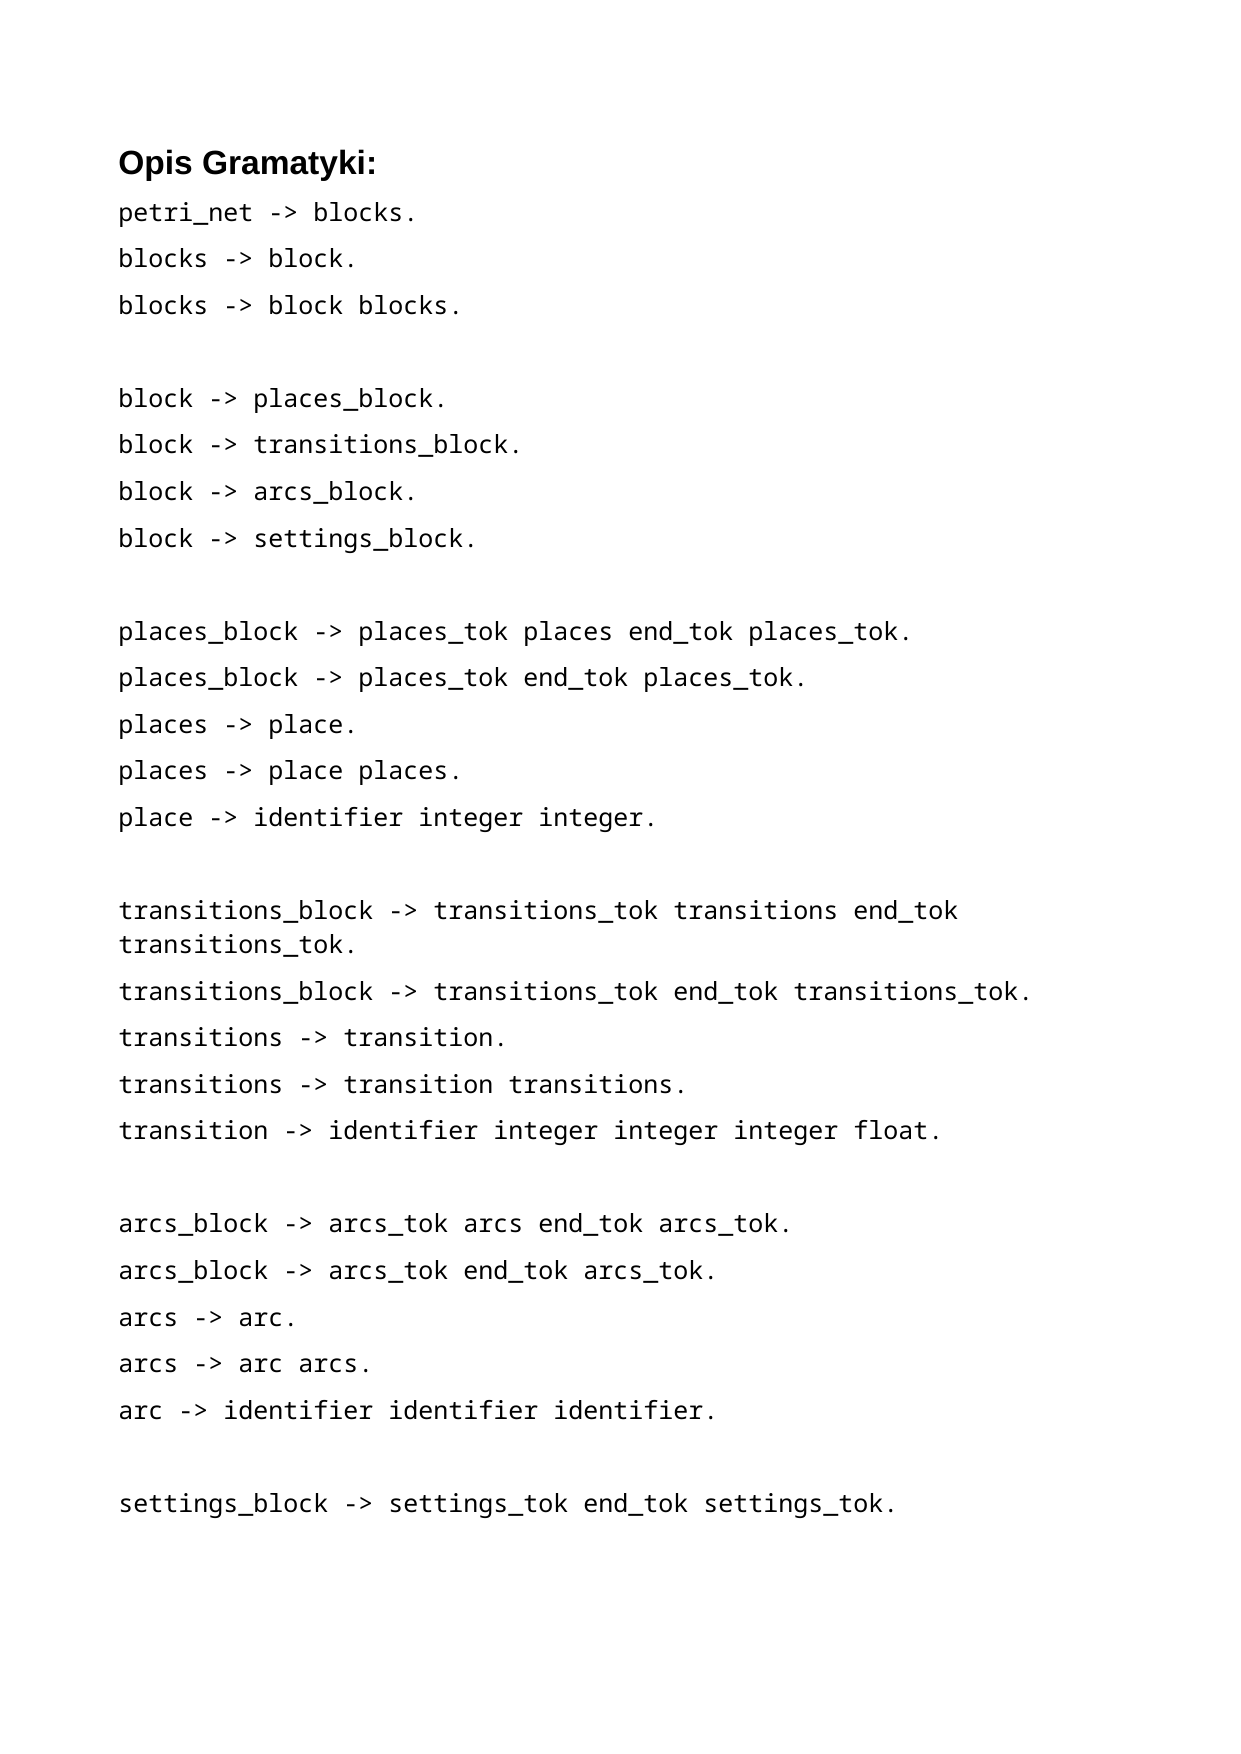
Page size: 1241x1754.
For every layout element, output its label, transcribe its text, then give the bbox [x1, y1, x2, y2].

text block -> transitions_block. [118, 427, 1122, 461]
text places_block -> places_tok end_tok places_tok. [118, 660, 1122, 694]
text place -> identifier integer integer. [118, 799, 1122, 834]
text arc -> identifier identifier identifier. [118, 1392, 1122, 1426]
text arcs -> arc. [118, 1299, 1122, 1333]
text transitions -> transition transitions. [118, 1066, 1122, 1101]
text places -> place. [118, 706, 1122, 741]
text places -> place places. [118, 753, 1122, 787]
text blocks -> block blocks. [118, 287, 1122, 321]
text arcs_block -> arcs_tok arcs end_tok arcs_tok. [118, 1206, 1122, 1240]
text petri_net -> blocks. [118, 194, 1122, 228]
text transitions -> transition. [118, 1020, 1122, 1054]
text arcs_block -> arcs_tok end_tok arcs_tok. [118, 1253, 1122, 1287]
text block -> settings_block. [118, 520, 1122, 554]
text transition -> identifier integer integer integer float. [118, 1113, 1122, 1147]
text block -> places_block. [118, 381, 1122, 414]
text places_block -> places_tok places end_tok places_tok. [118, 613, 1122, 647]
text transitions_block -> transitions_tok transitions end_tok transitions_tok. [118, 893, 1122, 961]
text transitions_block -> transitions_tok end_tok transitions_tok. [118, 973, 1122, 1007]
text block -> arcs_block. [118, 474, 1122, 508]
text arcs -> arc arcs. [118, 1346, 1122, 1380]
text settings_block -> settings_tok end_tok settings_tok. [118, 1486, 1122, 1519]
subtitle Opis Gramatyki: [118, 143, 1122, 182]
text blocks -> block. [118, 241, 1122, 275]
